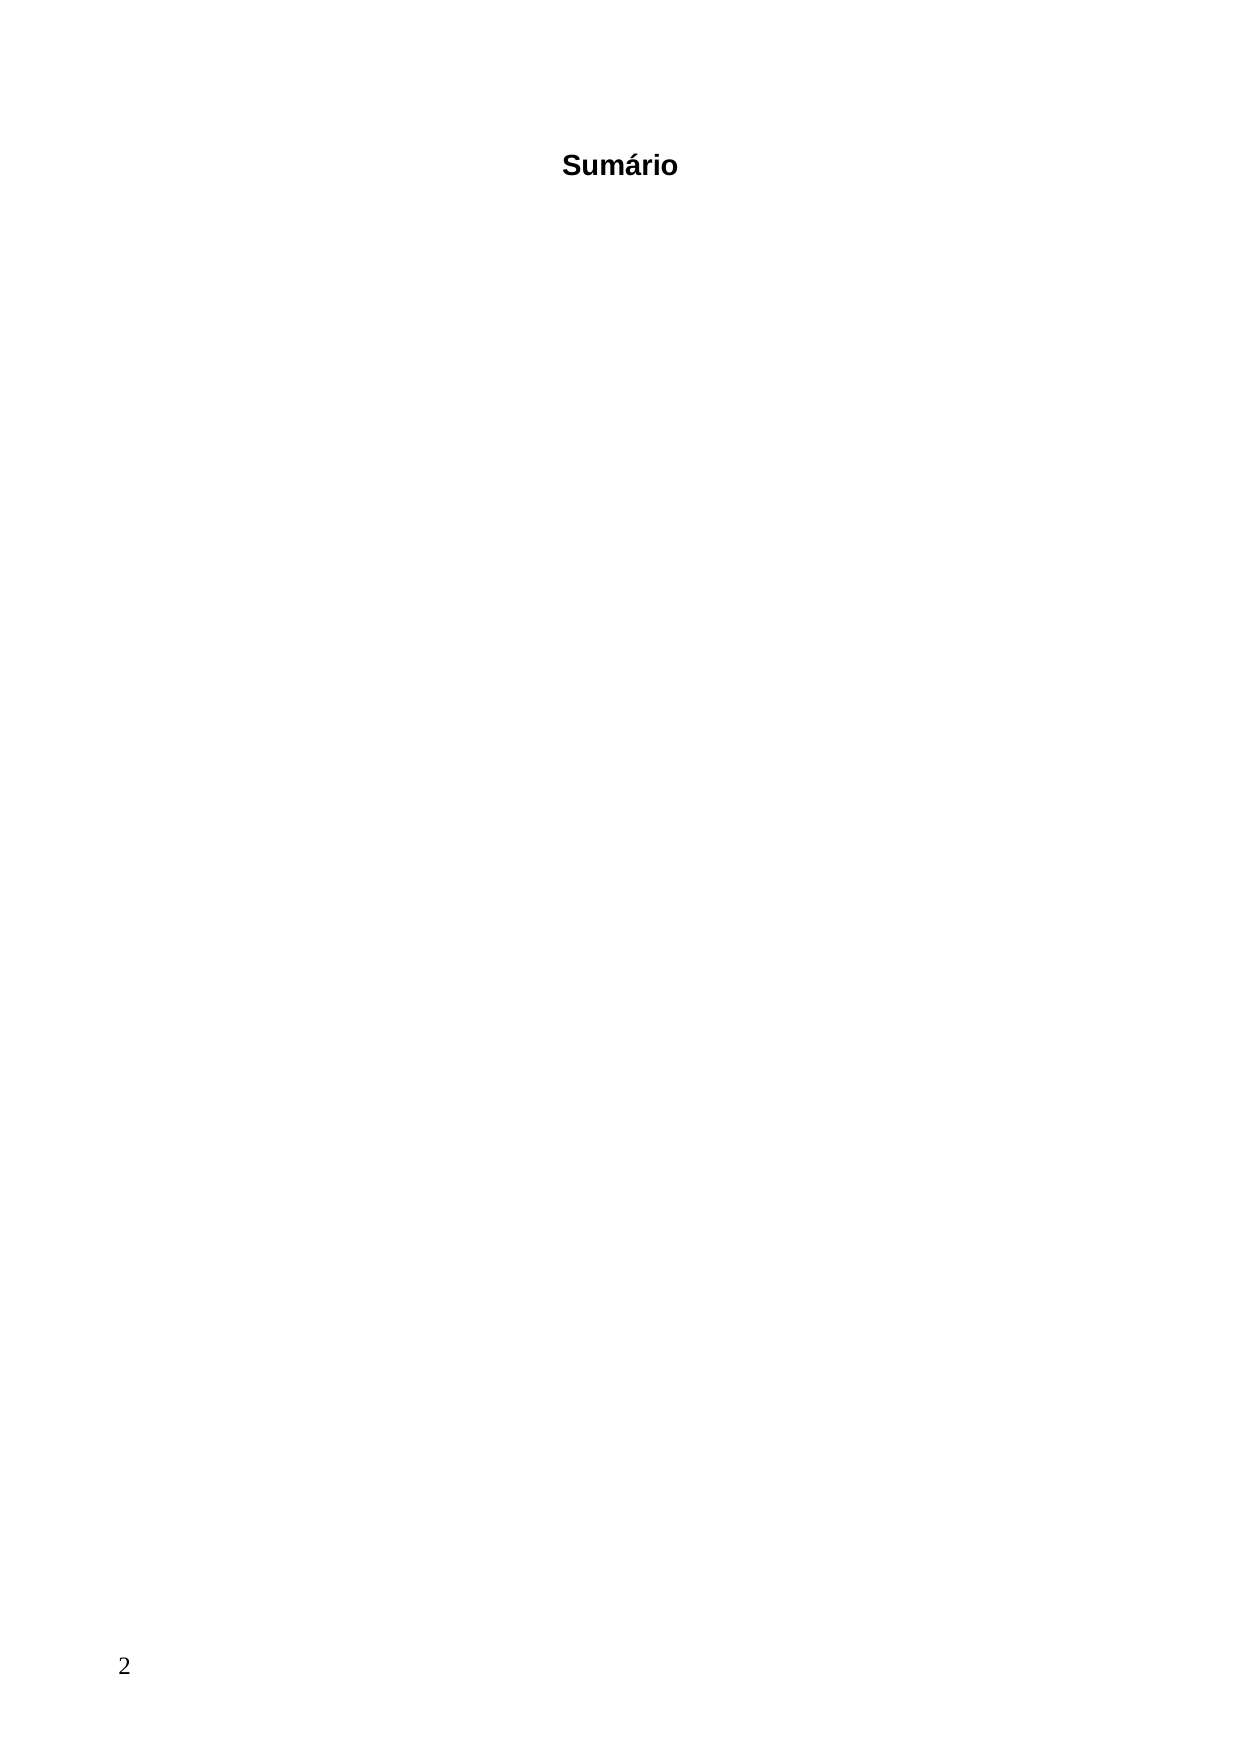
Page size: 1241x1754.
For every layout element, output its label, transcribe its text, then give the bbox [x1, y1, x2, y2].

text Sumário [118, 148, 1122, 181]
